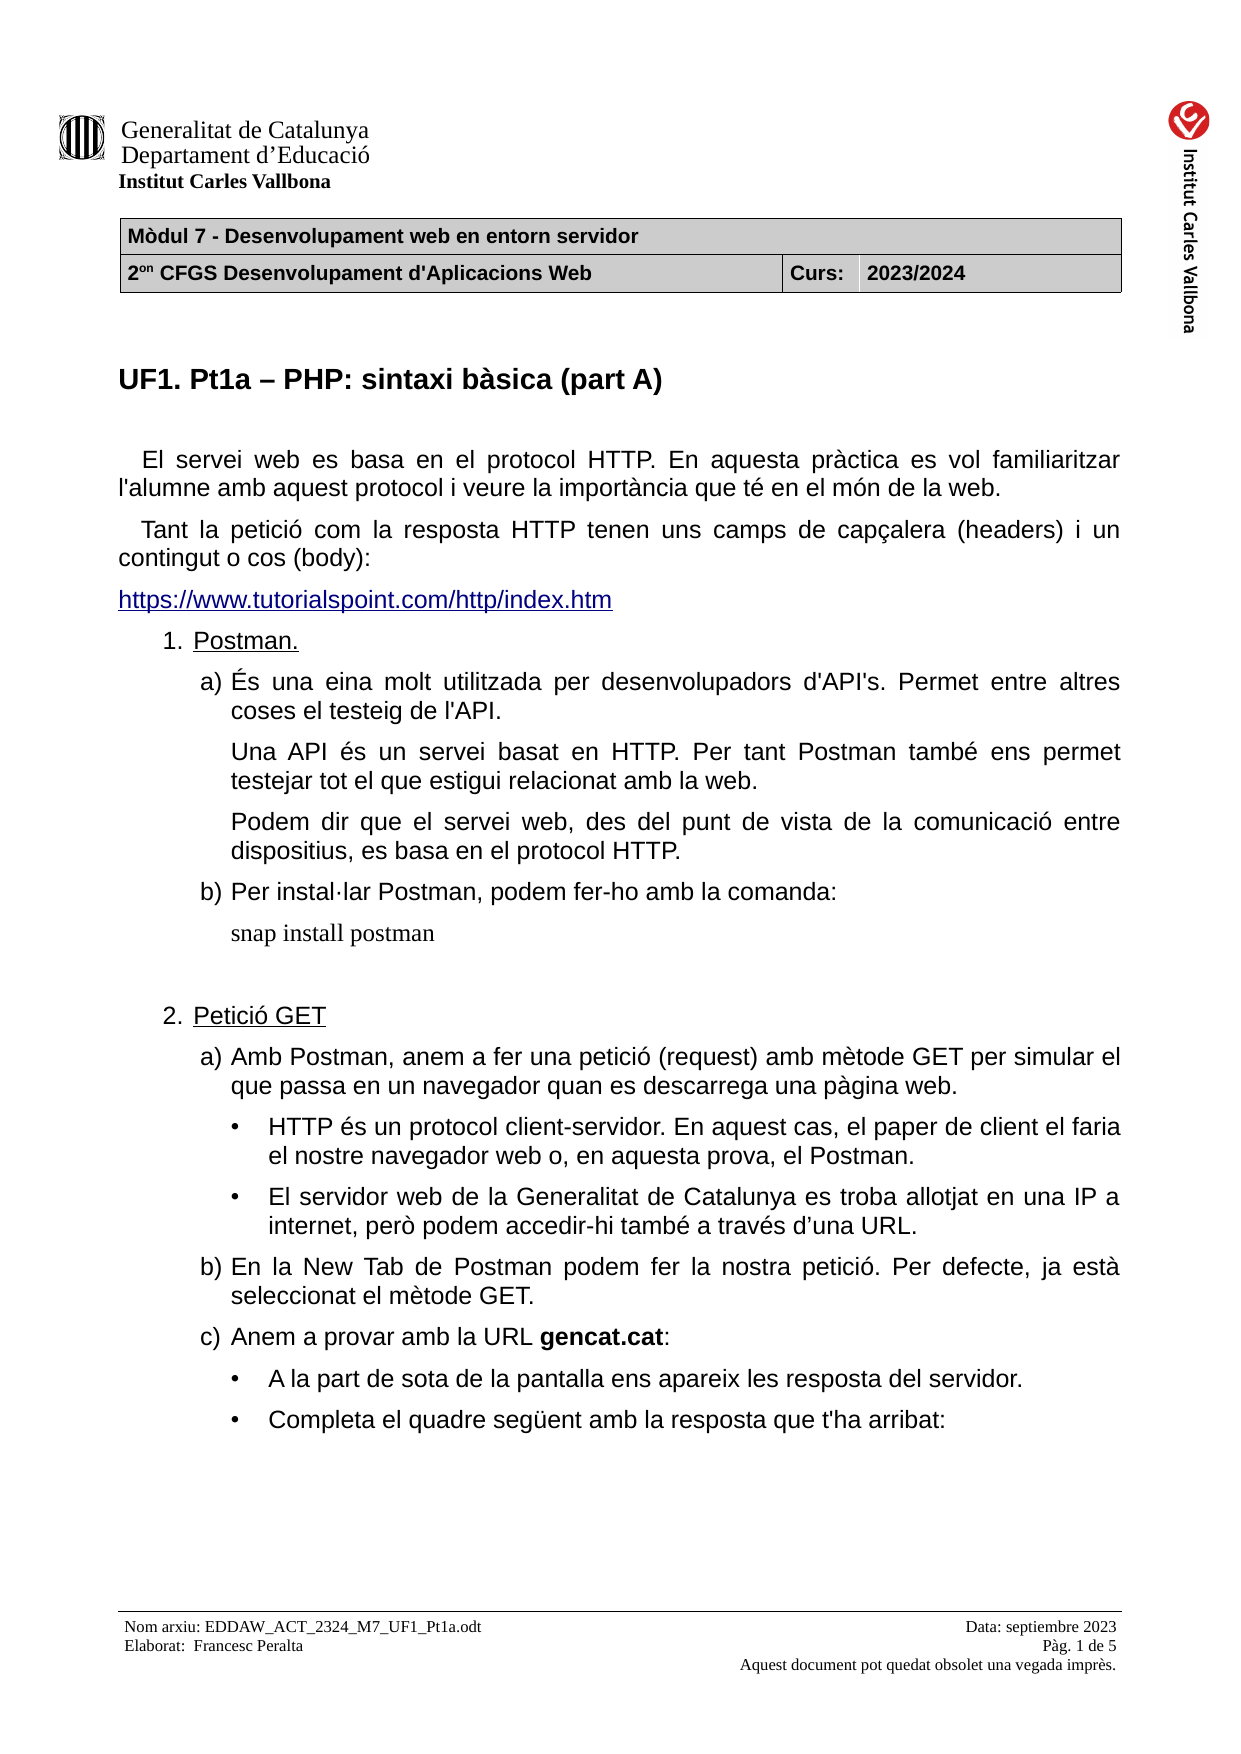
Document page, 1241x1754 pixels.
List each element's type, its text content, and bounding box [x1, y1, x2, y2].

text El servei web es basa en el protocol HTTP. En aquesta pràctica es vol familiaritzar l'alumne amb aquest protocol i veure la importància que té en el món de la web. [118, 445, 1122, 502]
list Per instal·lar Postman, podem fer-ho amb la comanda: [193, 877, 1122, 906]
picture [59, 115, 105, 160]
list Una API és un servei basat en HTTP. Per tant Postman també ens permet testejar tot el que estigui relacionat amb la web. [193, 737, 1122, 795]
list És una eina molt utilitzada per desenvolupadors d'API's. Permet entre altres coses el testeig de l'API. [193, 667, 1122, 725]
text Institut Carles Vallbona [118, 168, 1122, 193]
text Generalitat de Catalunya [118, 118, 1122, 143]
text UF1. Pt1a – PHP: sintaxi bàsica (part A) [118, 362, 1122, 396]
table_cell 2on CFGS Desenvolupament d'Aplicacions Web [121, 255, 782, 292]
text https://www.tutorialspoint.com/http/index.htm [118, 585, 1122, 613]
list snap install postman [193, 918, 1122, 947]
text Tant la petició com la resposta HTTP tenen uns camps de capçalera (headers) i un contingut o cos (body): [118, 515, 1122, 572]
list El servidor web de la Generalitat de Catalunya es troba allotjat en una IP a internet, però podem accedir-hi també a través d’una URL. [231, 1182, 1122, 1240]
list Amb Postman, anem a fer una petició (request) amb mètode GET per simular el que passa en un navegador quan es descarrega una pàgina web. [193, 1042, 1122, 1100]
list Completa el quadre següent amb la resposta que t'ha arribat: [231, 1405, 1122, 1434]
list A la part de sota de la pantalla ens apareix les resposta del servidor. [231, 1364, 1122, 1392]
list Podem dir que el servei web, des del punt de vista de la comunicació entre dispositius, es basa en el protocol HTTP. [193, 807, 1122, 865]
table_cell 2023/2024 [860, 255, 1121, 292]
list En la New Tab de Postman podem fer la nostra petició. Per defecte, ja està seleccionat el mètode GET. [193, 1252, 1122, 1310]
table_cell Curs: [783, 255, 859, 292]
list Petició GET [156, 1001, 1122, 1030]
picture [1168, 101, 1210, 338]
list Postman. [156, 626, 1122, 655]
list Anem a provar amb la URL gencat.cat: [193, 1322, 1122, 1351]
table_header Mòdul 7 - Desenvolupament web en entorn servidor [121, 219, 1121, 254]
list HTTP és un protocol client-servidor. En aquest cas, el paper de client el faria el nostre navegador web o, en aquesta prova, el Postman. [231, 1112, 1122, 1170]
text Departament d’Educació [118, 143, 1122, 168]
